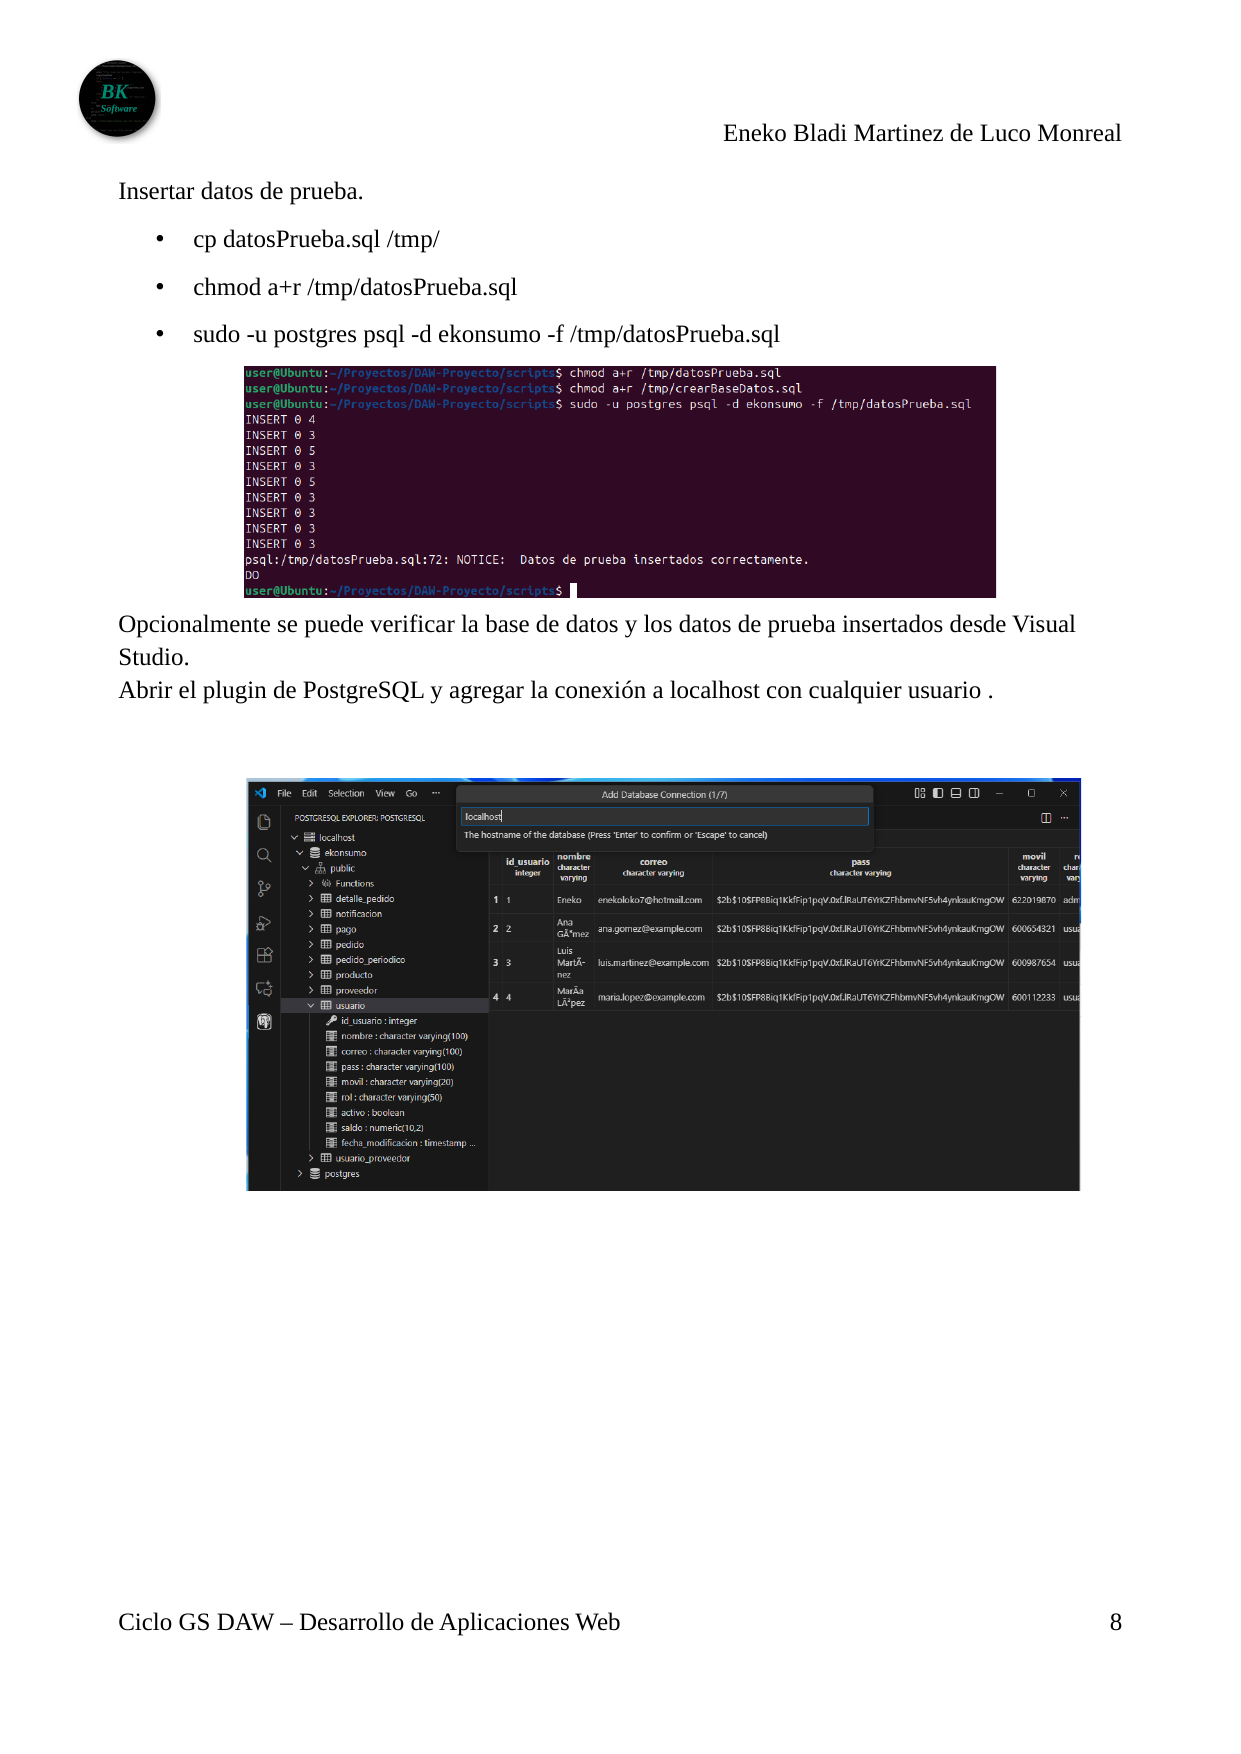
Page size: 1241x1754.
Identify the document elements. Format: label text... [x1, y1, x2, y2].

picture [244, 366, 997, 598]
text Opcionalmente se puede verificar la base de datos y los datos de prueba insertados desde Visual Studio. Abrir el plugin de PostgreSQL y agregar la conexión a localhost con cualquier usuario . [118, 462, 1122, 737]
text Insertar datos de prueba. [118, 176, 1122, 205]
list sudo -u postgres psql -d ekonsumo -f /tmp/datosPrueba.sql [156, 319, 1122, 348]
picture [246, 778, 1082, 1191]
list chmod a+r /tmp/datosPrueba.sql [156, 272, 1122, 300]
picture [76, 58, 162, 144]
list cp datosPrueba.sql /tmp/ [156, 224, 1122, 253]
